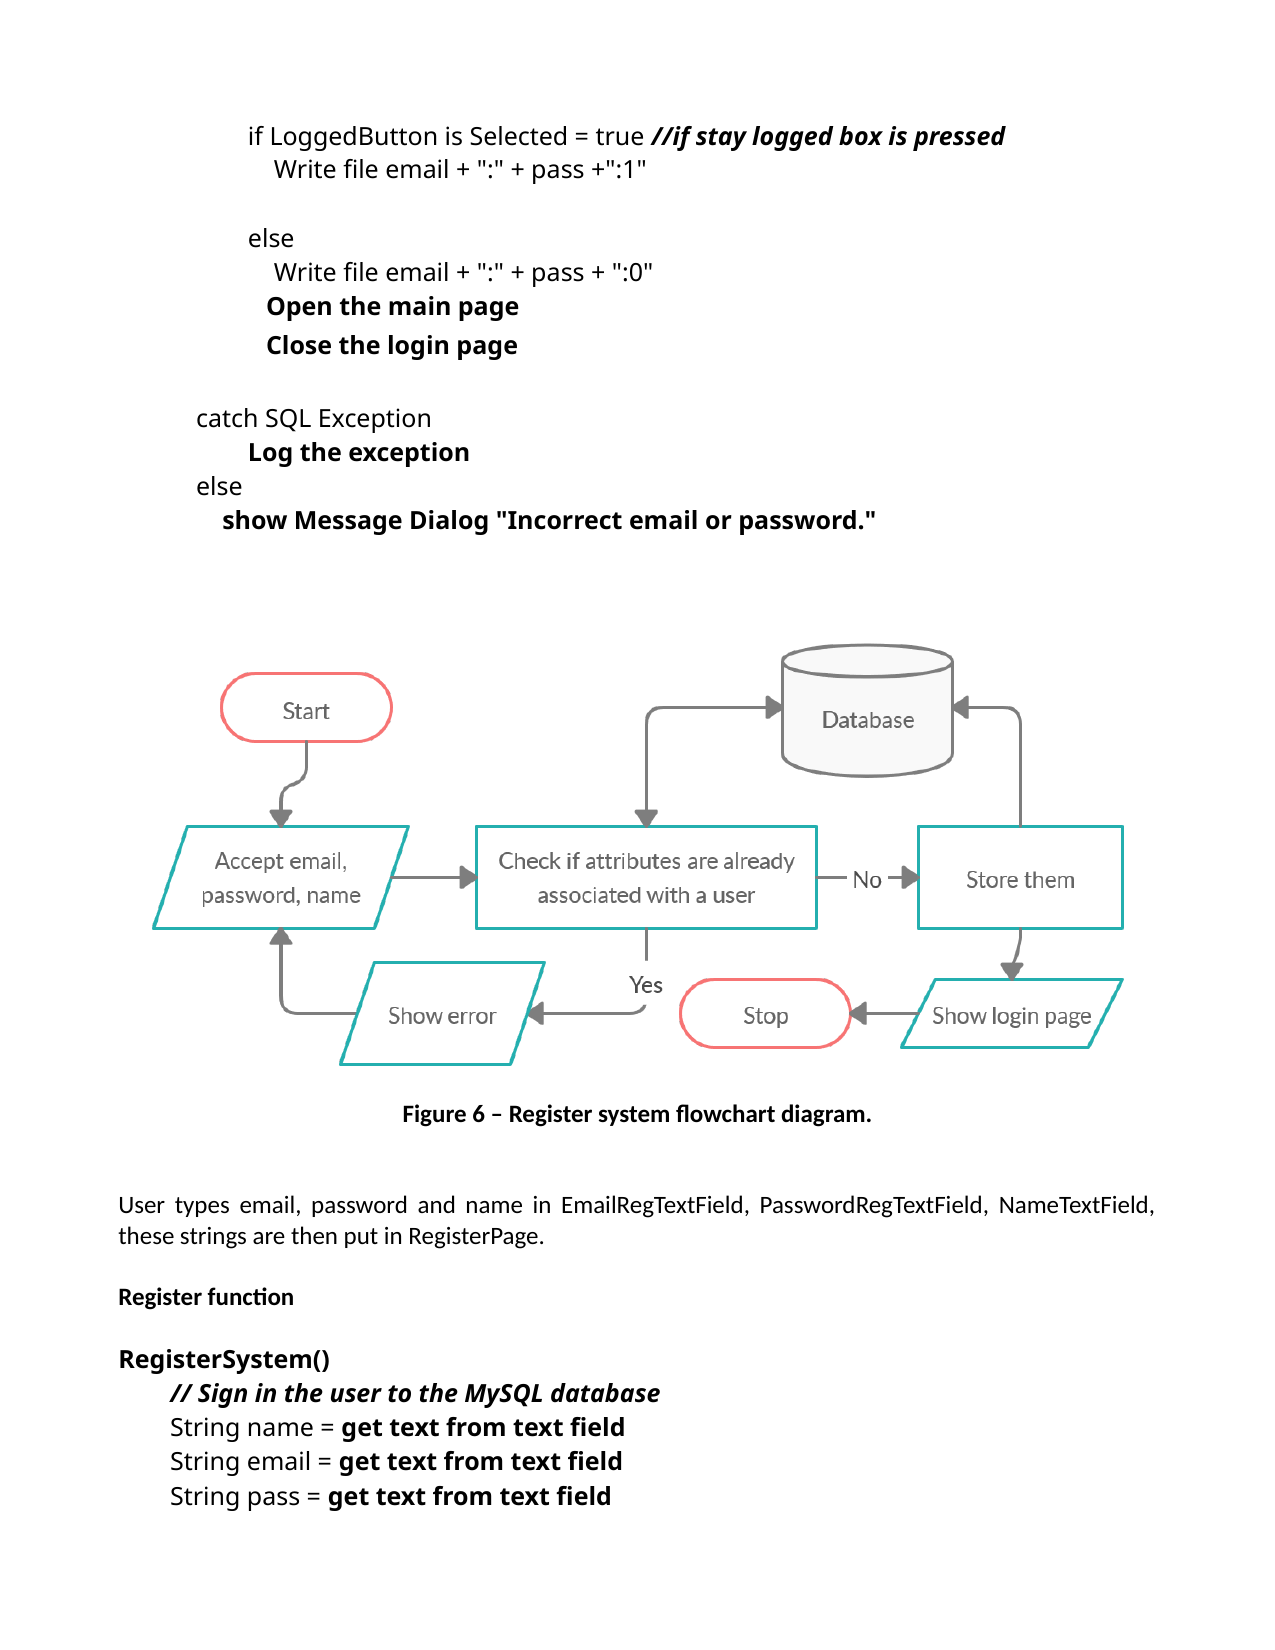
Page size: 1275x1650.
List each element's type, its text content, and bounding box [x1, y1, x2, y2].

text Write file email + ":" + pass + ":0" [118, 254, 1157, 288]
text RegisterSystem() [118, 1342, 1157, 1376]
text if LoggedButton is Selected = true //if stay logged box is pressed [118, 118, 1157, 152]
text else [118, 469, 1157, 503]
text Figure 6 – Register system flowchart diagram. [118, 1098, 1157, 1128]
text Close the login page [192, 328, 1157, 362]
text User types email, password and name in EmailRegTextField, PasswordRegTextField, NameTextField, these strings are then put in RegisterPage. [118, 1189, 1157, 1250]
text Write file email + ":" + pass +":1" [118, 152, 1157, 186]
text Log the exception [118, 435, 1157, 469]
text show Message Dialog "Incorrect email or password." [118, 503, 1157, 537]
text else [118, 220, 1157, 254]
text Register function [118, 1281, 1157, 1311]
text catch SQL Exception [118, 401, 1157, 435]
text String email = get text from text field [118, 1444, 1157, 1478]
text // Sign in the user to the MySQL database [118, 1376, 1157, 1410]
text String pass = get text from text field [118, 1478, 1157, 1512]
text Open the main page [192, 288, 1157, 322]
text String name = get text from text field [118, 1410, 1157, 1444]
